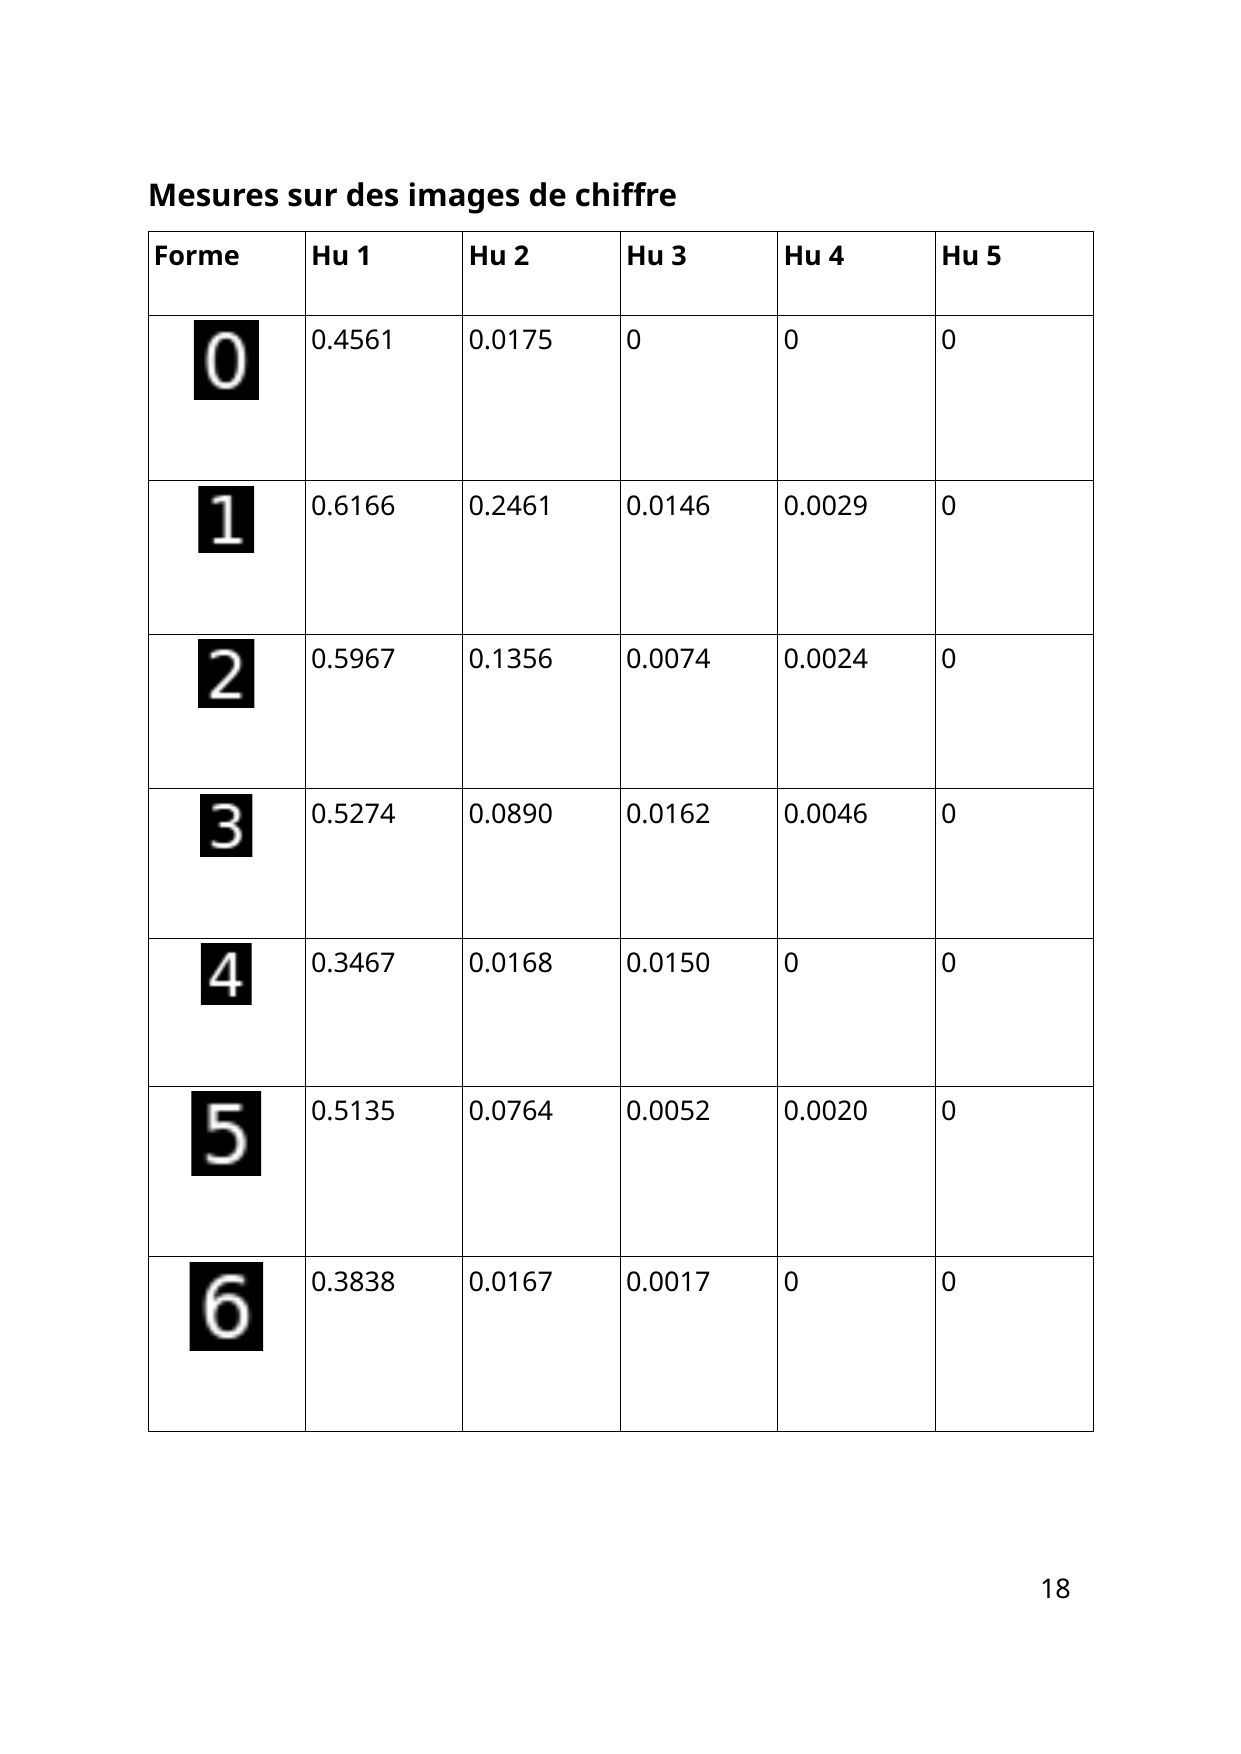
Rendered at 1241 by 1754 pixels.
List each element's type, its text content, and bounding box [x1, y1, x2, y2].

table_cell 0.1356 [463, 635, 620, 788]
picture [200, 794, 253, 857]
table_cell 0.0017 [621, 1257, 777, 1431]
table_cell 0.0150 [621, 939, 777, 1086]
table_cell 0.0890 [463, 789, 620, 938]
table_cell 0.5967 [306, 635, 462, 788]
table_header Hu 4 [778, 232, 935, 315]
picture [191, 1091, 262, 1176]
table_cell 0 [778, 316, 935, 480]
table_cell 0 [778, 939, 935, 1086]
table_cell 0 [936, 939, 1093, 1086]
table_cell 0 [936, 316, 1093, 480]
table_cell [149, 316, 305, 480]
table_cell 0 [778, 1257, 935, 1431]
table_cell 0.2461 [463, 481, 620, 634]
picture [189, 1262, 264, 1351]
table_header Hu 3 [621, 232, 777, 315]
table_cell 0.0146 [621, 481, 777, 634]
table_cell [149, 635, 305, 788]
table_cell 0.0074 [621, 635, 777, 788]
table_cell 0 [936, 635, 1093, 788]
table_cell 0.4561 [306, 316, 462, 480]
table_header Hu 1 [306, 232, 462, 315]
text Mesures sur des images de chiffre [148, 173, 1093, 215]
table_header Hu 2 [463, 232, 620, 315]
table_cell 0.3838 [306, 1257, 462, 1431]
table_cell 0 [936, 1087, 1093, 1256]
table_cell 0.0764 [463, 1087, 620, 1256]
table_cell [149, 1087, 305, 1256]
table_cell 0.0020 [778, 1087, 935, 1256]
table_cell 0.0162 [621, 789, 777, 938]
table_cell [149, 481, 305, 634]
table_cell 0.0168 [463, 939, 620, 1086]
table_cell 0.5135 [306, 1087, 462, 1256]
picture [200, 943, 252, 1005]
table_cell 0.0046 [778, 789, 935, 938]
table_header Hu 5 [936, 232, 1093, 315]
table_cell 0 [936, 789, 1093, 938]
table_cell 0.0029 [778, 481, 935, 634]
picture [193, 320, 259, 400]
picture [198, 486, 255, 553]
table_cell [149, 939, 305, 1086]
table_cell 0.0052 [621, 1087, 777, 1256]
picture [198, 639, 255, 708]
table_cell 0 [621, 316, 777, 480]
table_cell [149, 789, 305, 938]
table_cell 0 [936, 1257, 1093, 1431]
table_cell 0 [936, 481, 1093, 634]
table_cell [149, 1257, 305, 1431]
table_cell 0.6166 [306, 481, 462, 634]
table_cell 0.5274 [306, 789, 462, 938]
table_cell 0.0024 [778, 635, 935, 788]
table_cell 0.3467 [306, 939, 462, 1086]
table_cell 0.0167 [463, 1257, 620, 1431]
table_cell 0.0175 [463, 316, 620, 480]
table_header Forme [149, 232, 305, 315]
